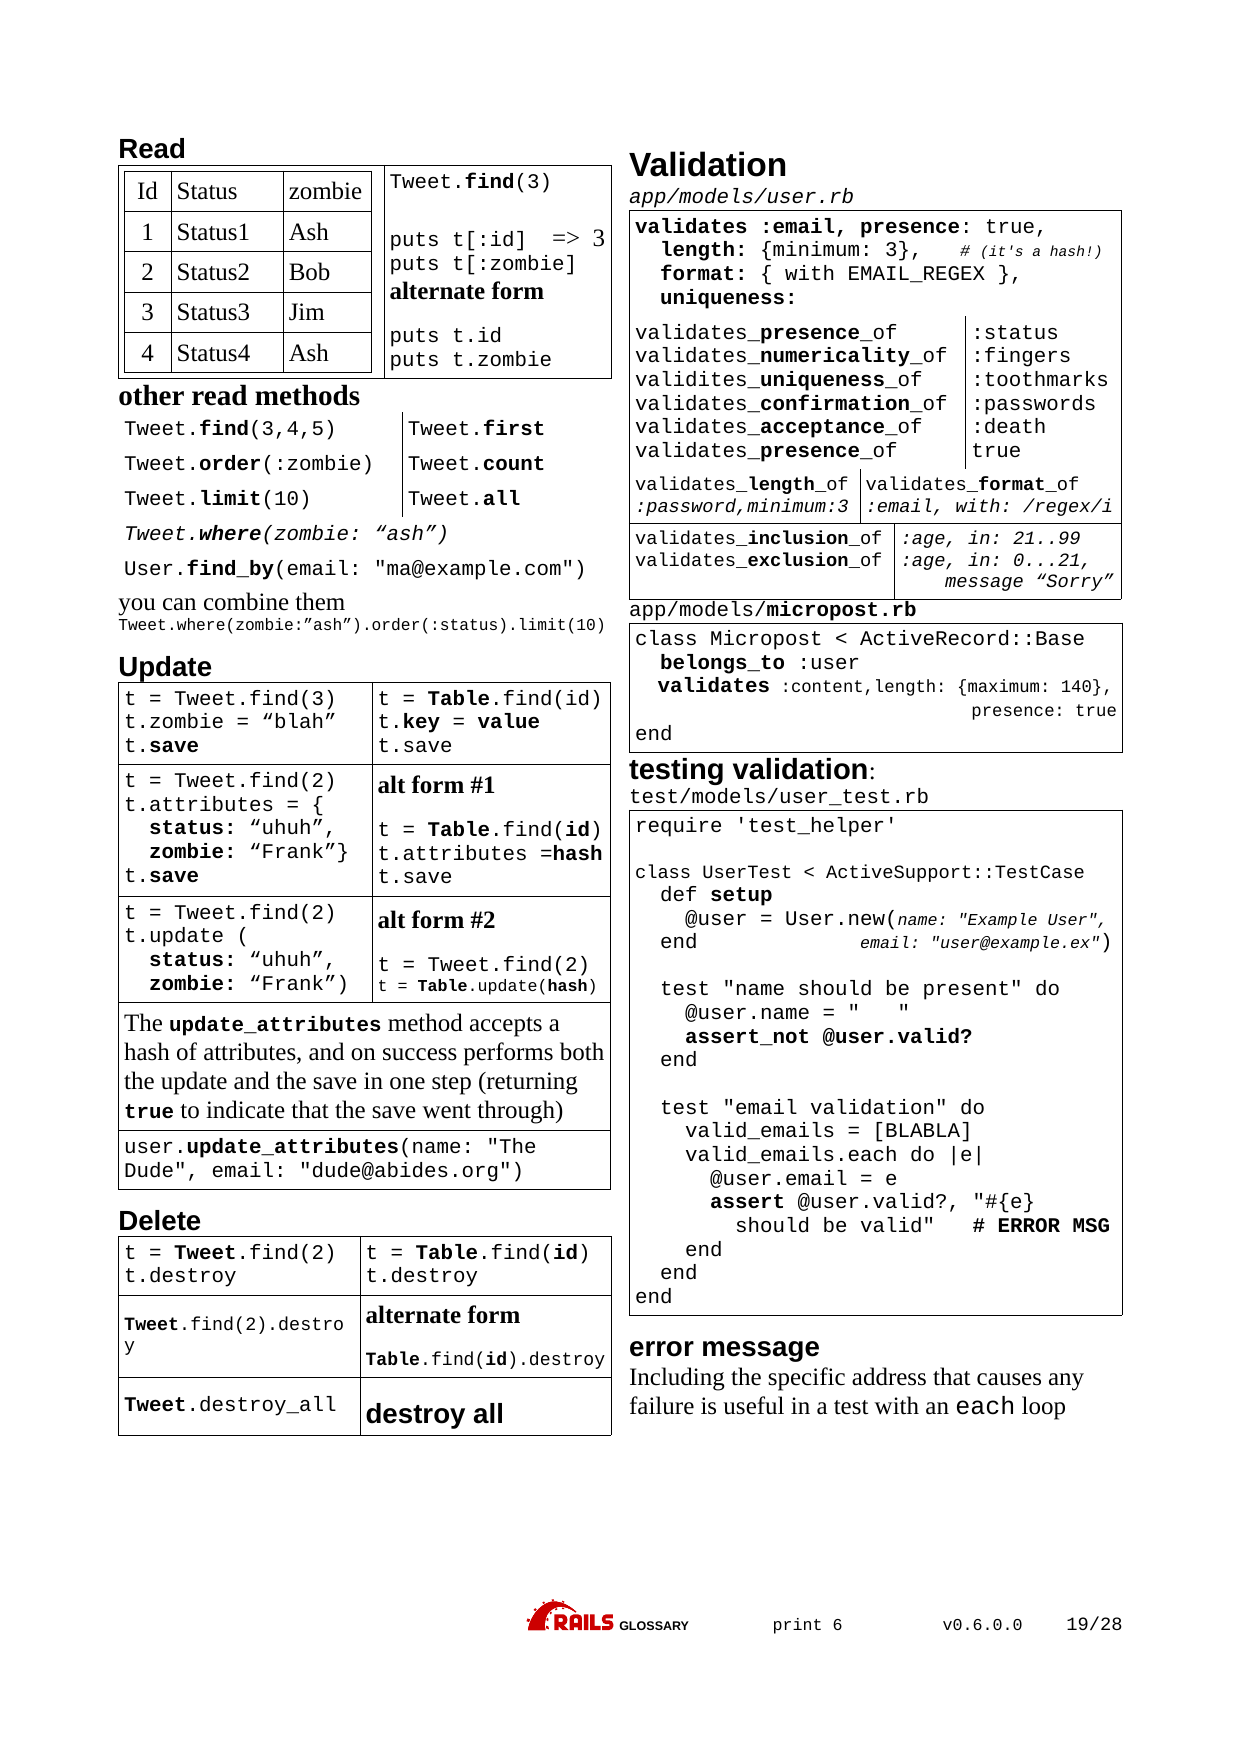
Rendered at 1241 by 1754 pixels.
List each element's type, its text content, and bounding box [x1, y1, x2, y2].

table_header Tweet.find(3) puts t[:id] => 3 puts t[:zombie] alternate form puts t.id puts t.zombie [385, 166, 611, 378]
text Including the specific address that causes any failure is useful in a test with an each loop [629, 1362, 1122, 1422]
text Tweet.where(zombie:”ash”).order(:status).limit(10) [118, 616, 611, 635]
table_cell t = Tweet.find(2) t.attributes = { status: “uhuh”, zombie: “Frank”} t.save [119, 765, 372, 896]
table_cell validates_length_of :password,minimum:3 [630, 469, 860, 523]
table_cell :age, in: 21..99 :age, in: 0...21, message “Sorry” [895, 524, 1121, 599]
table_cell Status2 [172, 252, 283, 292]
table_cell validates_presence_of validates_numericality_of validites_uniqueness_of validates_confirmation_of validates_acceptance_of validates_presence_of [630, 316, 965, 469]
subtitle Delete [118, 1204, 611, 1236]
table_cell Tweet.find(2).destroy [119, 1296, 360, 1377]
table_header t = Table.find(id) t.key = value t.save [373, 683, 610, 764]
table_cell user.update_attributes(name: "The Dude", email: "dude@abides.org") [119, 1131, 610, 1189]
table_cell Ash [284, 333, 371, 372]
table_cell validates_format_of :email, with: /regex/i [861, 469, 1121, 523]
table_cell alt form #2 t = Tweet.find(2) t = Table.update(hash) [373, 897, 610, 1002]
table_cell Ash [284, 212, 371, 251]
table_cell User.find_by(email: "ma@example.com") [118, 553, 596, 587]
table_cell Tweet.all [403, 482, 596, 517]
table_cell Jim [284, 293, 371, 332]
table_cell alternate form Table.find(id).destroy [361, 1296, 611, 1377]
text you can combine them [118, 587, 611, 616]
table_header validates :email, presence: true, length: {minimum: 3}, # (it's a hash!) format: { with EMAIL_REGEX }, uniqueness: [630, 211, 1121, 316]
text test/models/user_test.rb [629, 786, 1122, 809]
table_cell Status4 [172, 333, 283, 372]
text testing validation: [629, 753, 1122, 786]
table_header t = Tweet.find(3) t.zombie = “blah” t.save [119, 683, 372, 764]
table_cell t = Tweet.find(2) t.update ( status: “uhuh”, zombie: “Frank”) [119, 897, 372, 1002]
table_cell Status1 [172, 212, 283, 251]
table_cell Tweet.destroy_all [119, 1378, 360, 1435]
subtitle Update [118, 650, 611, 682]
text app/models/user.rb [629, 186, 1122, 210]
table_cell Bob [284, 252, 371, 292]
table_cell :status :fingers :toothmarks :passwords :death true [966, 316, 1121, 469]
table_header t = Table.find(id) t.destroy [361, 1237, 611, 1295]
table_header t = Tweet.find(2) t.destroy [119, 1237, 360, 1295]
table_cell 2 [125, 252, 171, 292]
text other read methods [118, 379, 611, 412]
table_header Tweet.first [403, 412, 596, 447]
table_header Tweet.find(3,4,5) [118, 412, 402, 447]
table_cell Tweet.order(:zombie) [118, 447, 402, 482]
table_cell Tweet.limit(10) [118, 482, 402, 517]
table_header Id [125, 172, 171, 211]
table_cell 1 [125, 212, 171, 251]
table_cell alt form #1 t = Table.find(id) t.attributes =hash t.save [373, 765, 610, 896]
table_cell The update_attributes method accepts a hash of attributes, and on success performs both the update and the save in one step (returning true to indicate that the save went through) [119, 1003, 610, 1130]
table_cell Tweet.where(zombie: “ash”) [118, 517, 596, 552]
table_cell validates_inclusion_of validates_exclusion_of [630, 524, 894, 599]
table_cell 4 [125, 333, 171, 372]
subtitle Read [118, 133, 611, 165]
table_cell 3 [125, 293, 171, 332]
table_header require 'test_helper' class UserTest < ActiveSupport::TestCase def setup @user = User.new(name: "Example User", end email: "user@example.ex") test "name should be present" do @user.name = " " assert_not @user.valid? end test "email validation" do valid_emails = [BLABLA] valid_emails.each do |e| @user.email = e assert @user.valid?, "#{e} should be valid" # ERROR MSG end end end [630, 811, 1122, 1315]
table_header Status [172, 172, 283, 211]
table_cell Status3 [172, 293, 283, 332]
table_header [119, 166, 384, 378]
table_header zombie [284, 172, 371, 211]
table_cell destroy all [361, 1378, 611, 1435]
subtitle Validation [629, 145, 1122, 183]
table_cell Tweet.count [403, 447, 596, 482]
text app/models/micropost.rb [629, 599, 1122, 622]
table_header class Micropost < ActiveRecord::Base belongs_to :user validates :content,length: {maximum: 140}, presence: true end [630, 624, 1122, 752]
subtitle error message [629, 1330, 1122, 1362]
